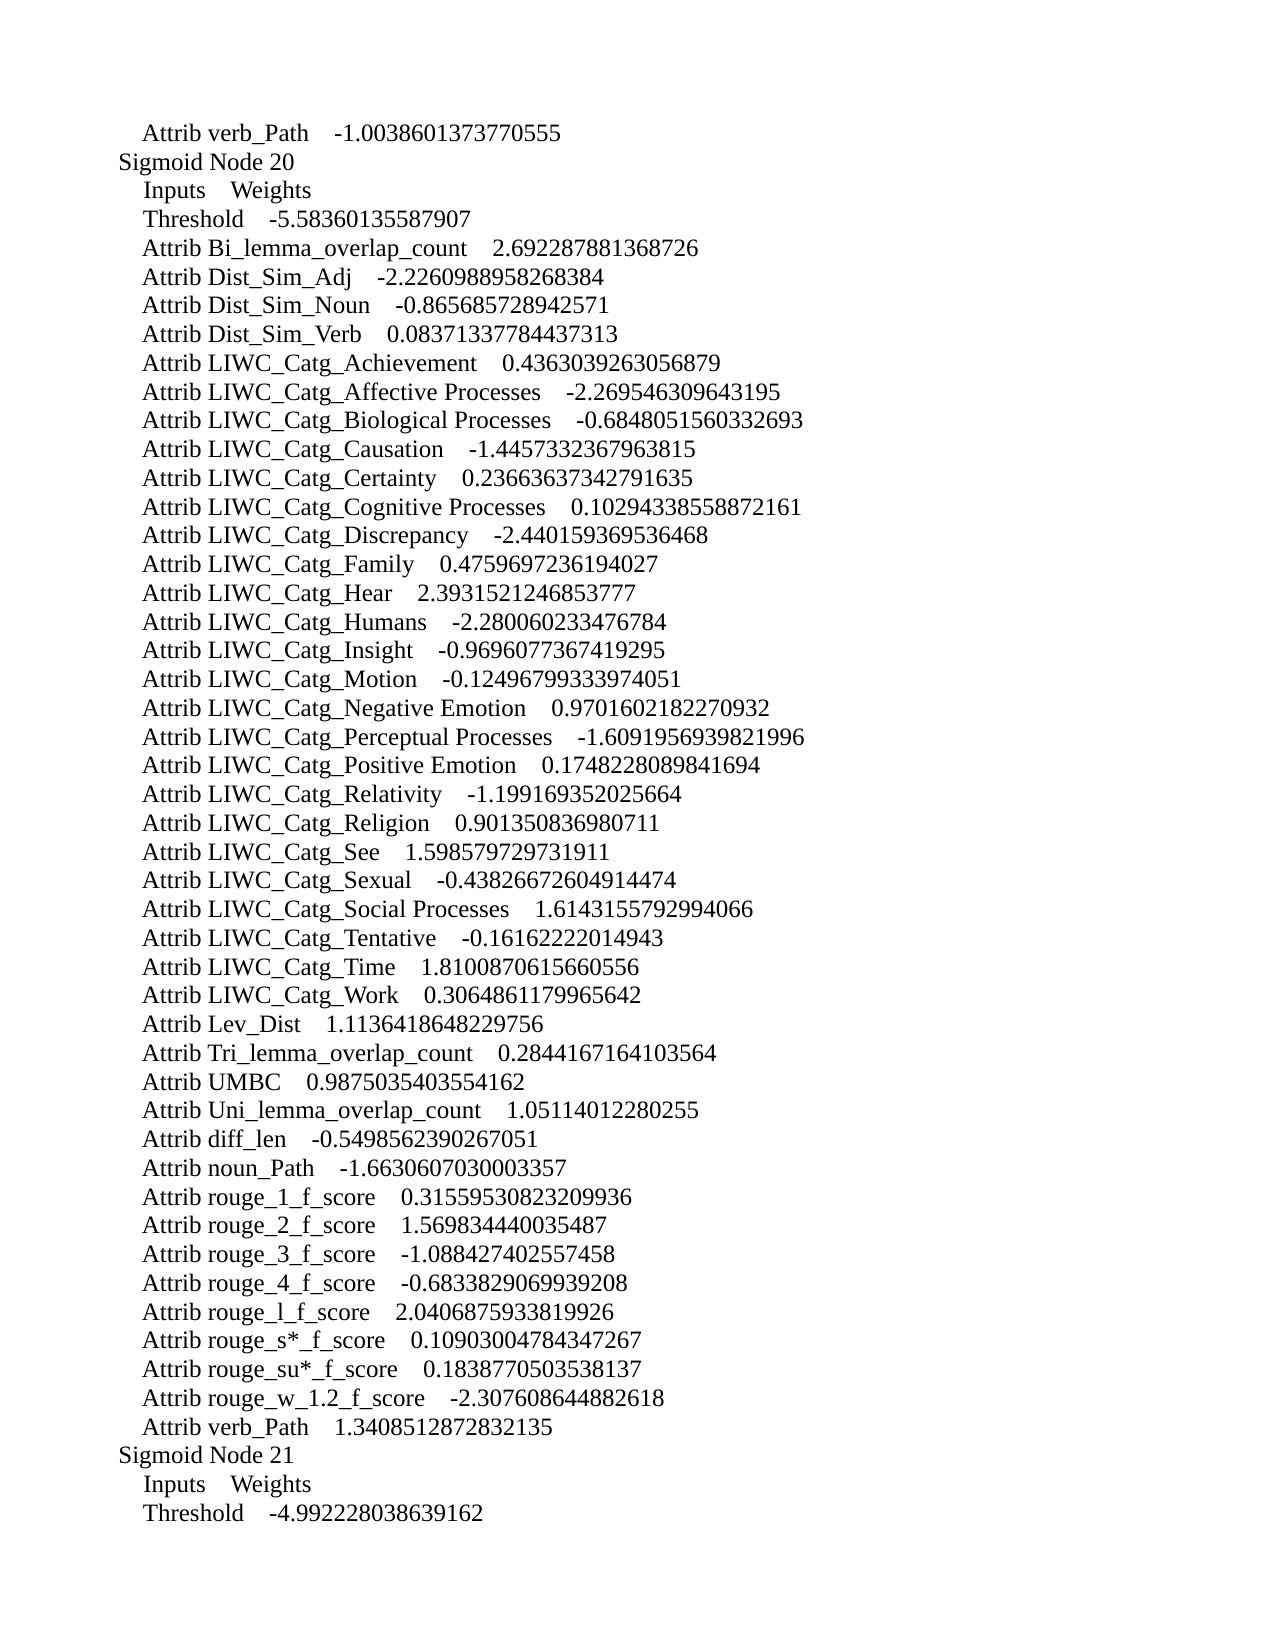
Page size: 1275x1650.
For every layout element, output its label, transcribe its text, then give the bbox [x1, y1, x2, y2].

text Attrib LIWC_Catg_Social Processes 1.6143155792994066 [118, 894, 1157, 923]
text Attrib LIWC_Catg_Achievement 0.4363039263056879 [118, 348, 1157, 377]
text Attrib LIWC_Catg_Relativity -1.199169352025664 [118, 779, 1157, 808]
text Attrib LIWC_Catg_Work 0.3064861179965642 [118, 981, 1157, 1009]
text Attrib LIWC_Catg_Hear 2.3931521246853777 [118, 578, 1157, 607]
text Inputs Weights [118, 176, 1157, 204]
text Attrib rouge_l_f_score 2.0406875933819926 [118, 1297, 1157, 1326]
text Attrib Tri_lemma_overlap_count 0.2844167164103564 [118, 1038, 1157, 1067]
text Attrib Dist_Sim_Adj -2.2260988958268384 [118, 262, 1157, 291]
text Attrib Lev_Dist 1.1136418648229756 [118, 1009, 1157, 1038]
text Attrib LIWC_Catg_Affective Processes -2.269546309643195 [118, 377, 1157, 406]
text Attrib rouge_2_f_score 1.569834440035487 [118, 1211, 1157, 1239]
text Attrib LIWC_Catg_Insight -0.9696077367419295 [118, 636, 1157, 664]
text Attrib LIWC_Catg_Tentative -0.16162222014943 [118, 923, 1157, 952]
text Attrib LIWC_Catg_Motion -0.12496799333974051 [118, 664, 1157, 693]
text Attrib noun_Path -1.6630607030003357 [118, 1153, 1157, 1182]
text Attrib LIWC_Catg_Family 0.4759697236194027 [118, 549, 1157, 578]
text Attrib LIWC_Catg_Humans -2.280060233476784 [118, 607, 1157, 636]
text Attrib LIWC_Catg_See 1.598579729731911 [118, 837, 1157, 866]
text Attrib verb_Path -1.0038601373770555 [118, 118, 1157, 147]
text Attrib Dist_Sim_Noun -0.865685728942571 [118, 291, 1157, 319]
text Attrib rouge_s*_f_score 0.10903004784347267 [118, 1326, 1157, 1354]
text Threshold -5.58360135587907 [118, 204, 1157, 233]
text Attrib LIWC_Catg_Positive Emotion 0.1748228089841694 [118, 751, 1157, 779]
text Attrib rouge_1_f_score 0.31559530823209936 [118, 1182, 1157, 1211]
text Attrib rouge_3_f_score -1.088427402557458 [118, 1239, 1157, 1268]
text Attrib Bi_lemma_overlap_count 2.692287881368726 [118, 233, 1157, 262]
text Sigmoid Node 20 [118, 147, 1157, 176]
text Attrib LIWC_Catg_Negative Emotion 0.9701602182270932 [118, 693, 1157, 722]
text Attrib UMBC 0.9875035403554162 [118, 1067, 1157, 1096]
text Attrib LIWC_Catg_Sexual -0.43826672604914474 [118, 866, 1157, 894]
text Attrib LIWC_Catg_Certainty 0.23663637342791635 [118, 463, 1157, 492]
text Attrib verb_Path 1.3408512872832135 [118, 1412, 1157, 1441]
text Attrib Dist_Sim_Verb 0.08371337784437313 [118, 319, 1157, 348]
text Attrib LIWC_Catg_Cognitive Processes 0.10294338558872161 [118, 492, 1157, 521]
text Attrib LIWC_Catg_Causation -1.4457332367963815 [118, 434, 1157, 463]
text Attrib rouge_4_f_score -0.6833829069939208 [118, 1268, 1157, 1297]
text Inputs Weights [118, 1469, 1157, 1498]
text Threshold -4.992228038639162 [118, 1498, 1157, 1527]
text Attrib diff_len -0.5498562390267051 [118, 1124, 1157, 1153]
text Attrib LIWC_Catg_Time 1.8100870615660556 [118, 952, 1157, 981]
text Attrib rouge_su*_f_score 0.1838770503538137 [118, 1354, 1157, 1383]
text Attrib LIWC_Catg_Discrepancy -2.440159369536468 [118, 521, 1157, 549]
text Sigmoid Node 21 [118, 1441, 1157, 1469]
text Attrib Uni_lemma_overlap_count 1.05114012280255 [118, 1096, 1157, 1124]
text Attrib LIWC_Catg_Biological Processes -0.6848051560332693 [118, 406, 1157, 434]
text Attrib LIWC_Catg_Religion 0.901350836980711 [118, 808, 1157, 837]
text Attrib LIWC_Catg_Perceptual Processes -1.6091956939821996 [118, 722, 1157, 751]
text Attrib rouge_w_1.2_f_score -2.307608644882618 [118, 1383, 1157, 1412]
